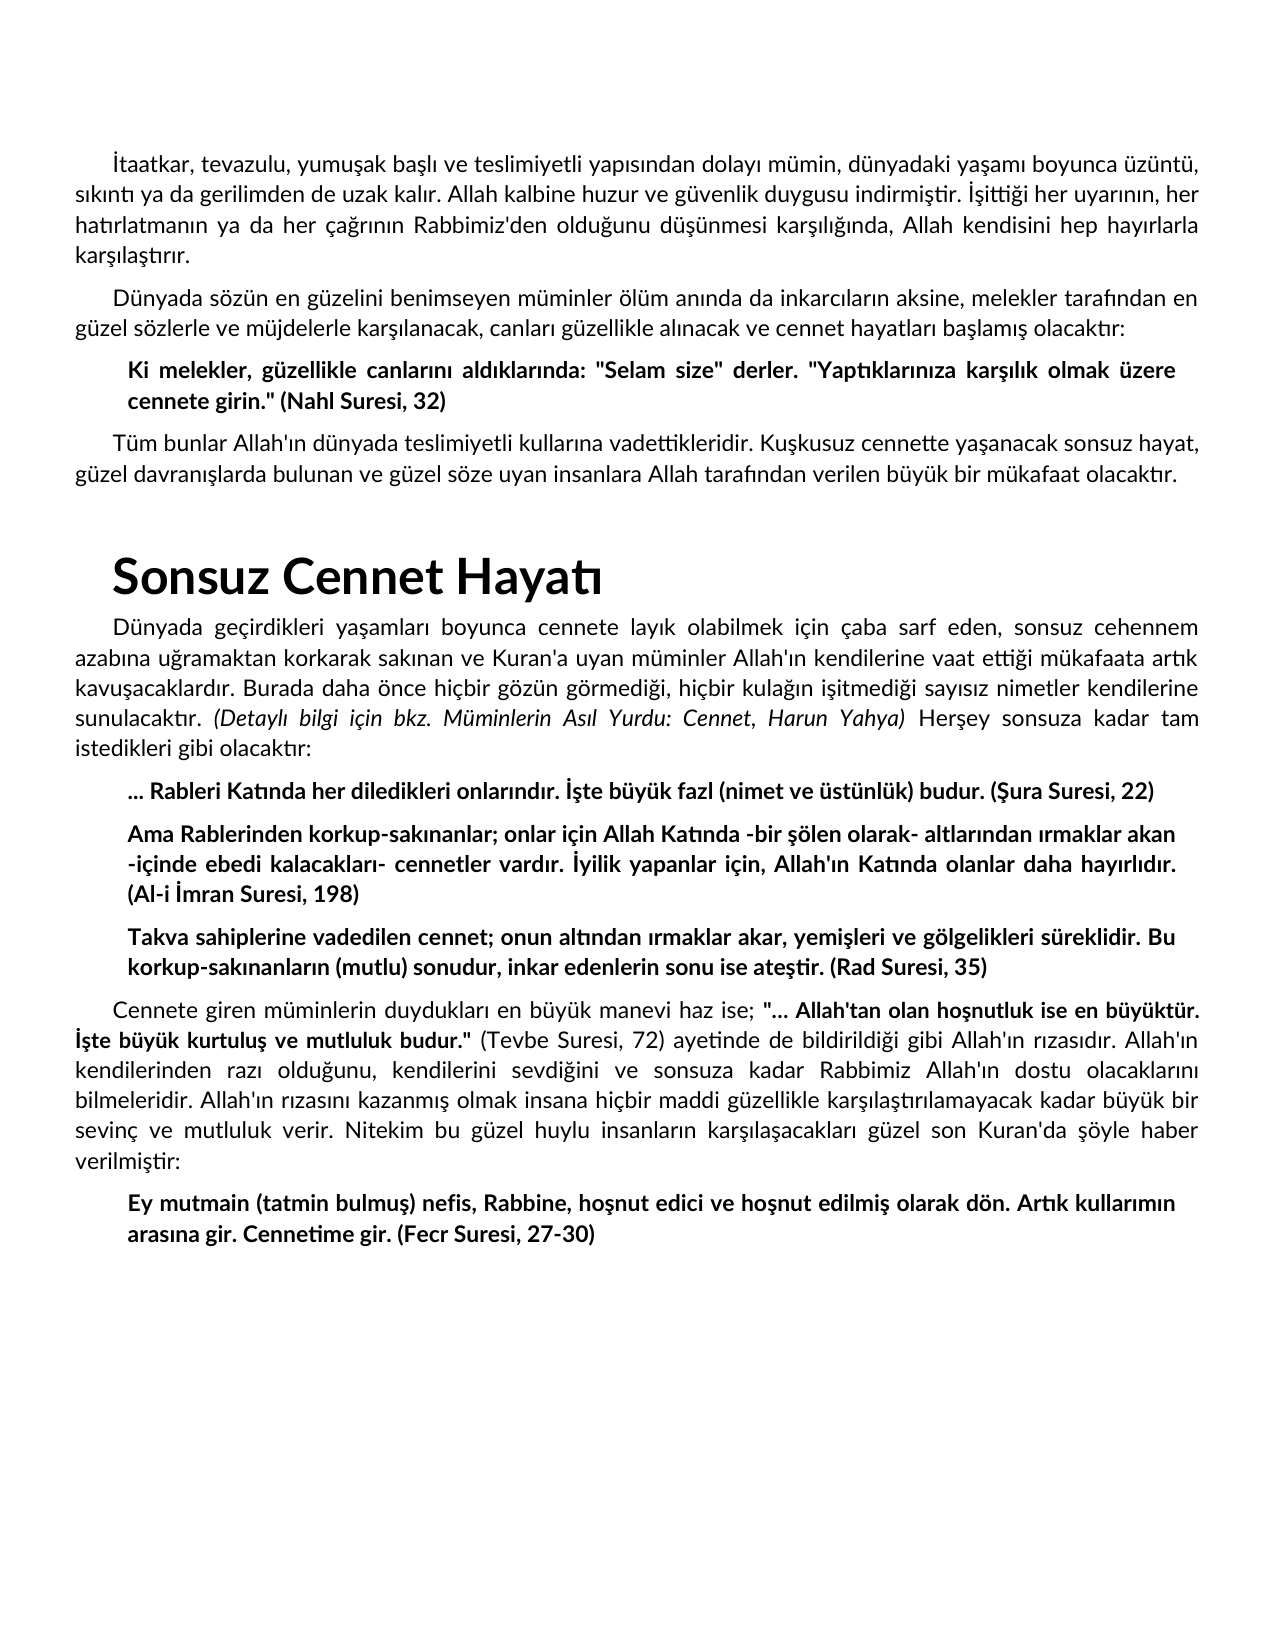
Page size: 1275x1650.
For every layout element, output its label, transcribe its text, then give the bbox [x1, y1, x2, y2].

text ... Rableri Katında her diledikleri onlarındır. İşte büyük fazl (nimet ve üstünlük) budur. (Şura Suresi, 22) [127, 777, 1177, 804]
text Takva sahiplerine vadedilen cennet; onun altından ırmaklar akar, yemişleri ve gölgelikleri süreklidir. Bu korkup-sakınanların (mutlu) sonudur, inkar edenlerin sonu ise ateştir. (Rad Suresi, 35) [127, 922, 1177, 980]
text Ey mutmain (tatmin bulmuş) nefis, Rabbine, hoşnut edici ve hoşnut edilmiş olarak dön. Artık kullarımın arasına gir. Cennetime gir. (Fecr Suresi, 27-30) [127, 1189, 1177, 1247]
subtitle Sonsuz Cennet Hayatı [112, 545, 1200, 605]
text Dünyada sözün en güzelini benimseyen müminler ölüm anında da inkarcıların aksine, melekler tarafından en güzel sözlerle ve müjdelerle karşılanacak, canları güzellikle alınacak ve cennet hayatları başlamış olacaktır: [75, 283, 1200, 341]
text Ki melekler, güzellikle canlarını aldıklarında: "Selam size" derler. "Yaptıklarınıza karşılık olmak üzere cennete girin." (Nahl Suresi, 32) [127, 356, 1177, 414]
text Tüm bunlar Allah'ın dünyada teslimiyetli kullarına vadettikleridir. Kuşkusuz cennette yaşanacak sonsuz hayat, güzel davranışlarda bulunan ve güzel söze uyan insanlara Allah tarafından verilen büyük bir mükafaat olacaktır. [75, 429, 1200, 487]
text Ama Rablerinden korkup-sakınanlar; onlar için Allah Katında -bir şölen olarak- altlarından ırmaklar akan -içinde ebedi kalacakları- cennetler vardır. İyilik yapanlar için, Allah'ın Katında olanlar daha hayırlıdır. (Al-i İmran Suresi, 198) [127, 819, 1177, 907]
text Dünyada geçirdikleri yaşamları boyunca cennete layık olabilmek için çaba sarf eden, sonsuz cehennem azabına uğramaktan korkarak sakınan ve Kuran'a uyan müminler Allah'ın kendilerine vaat ettiği mükafaata artık kavuşacaklardır. Burada daha önce hiçbir gözün görmediği, hiçbir kulağın işitmediği sayısız nimetler kendilerine sunulacaktır. (Detaylı bilgi için bkz. Müminlerin Asıl Yurdu: Cennet, Harun Yahya) Herşey sonsuza kadar tam istedikleri gibi olacaktır: [75, 613, 1200, 761]
text İtaatkar, tevazulu, yumuşak başlı ve teslimiyetli yapısından dolayı mümin, dünyadaki yaşamı boyunca üzüntü, sıkıntı ya da gerilimden de uzak kalır. Allah kalbine huzur ve güvenlik duygusu indirmiştir. İşittiği her uyarının, her hatırlatmanın ya da her çağrının Rabbimiz'den olduğunu düşünmesi karşılığında, Allah kendisini hep hayırlarla karşılaştırır. [75, 150, 1200, 268]
text Cennete giren müminlerin duydukları en büyük manevi haz ise; "… Allah'tan olan hoşnutluk ise en büyüktür. İşte büyük kurtuluş ve mutluluk budur." (Tevbe Suresi, 72) ayetinde de bildirildiği gibi Allah'ın rızasıdır. Allah'ın kendilerinden razı olduğunu, kendilerini sevdiğini ve sonsuza kadar Rabbimiz Allah'ın dostu olacaklarını bilmeleridir. Allah'ın rızasını kazanmış olmak insana hiçbir maddi güzellikle karşılaştırılamayacak kadar büyük bir sevinç ve mutluluk verir. Nitekim bu güzel huylu insanların karşılaşacakları güzel son Kuran'da şöyle haber verilmiştir: [75, 995, 1200, 1174]
